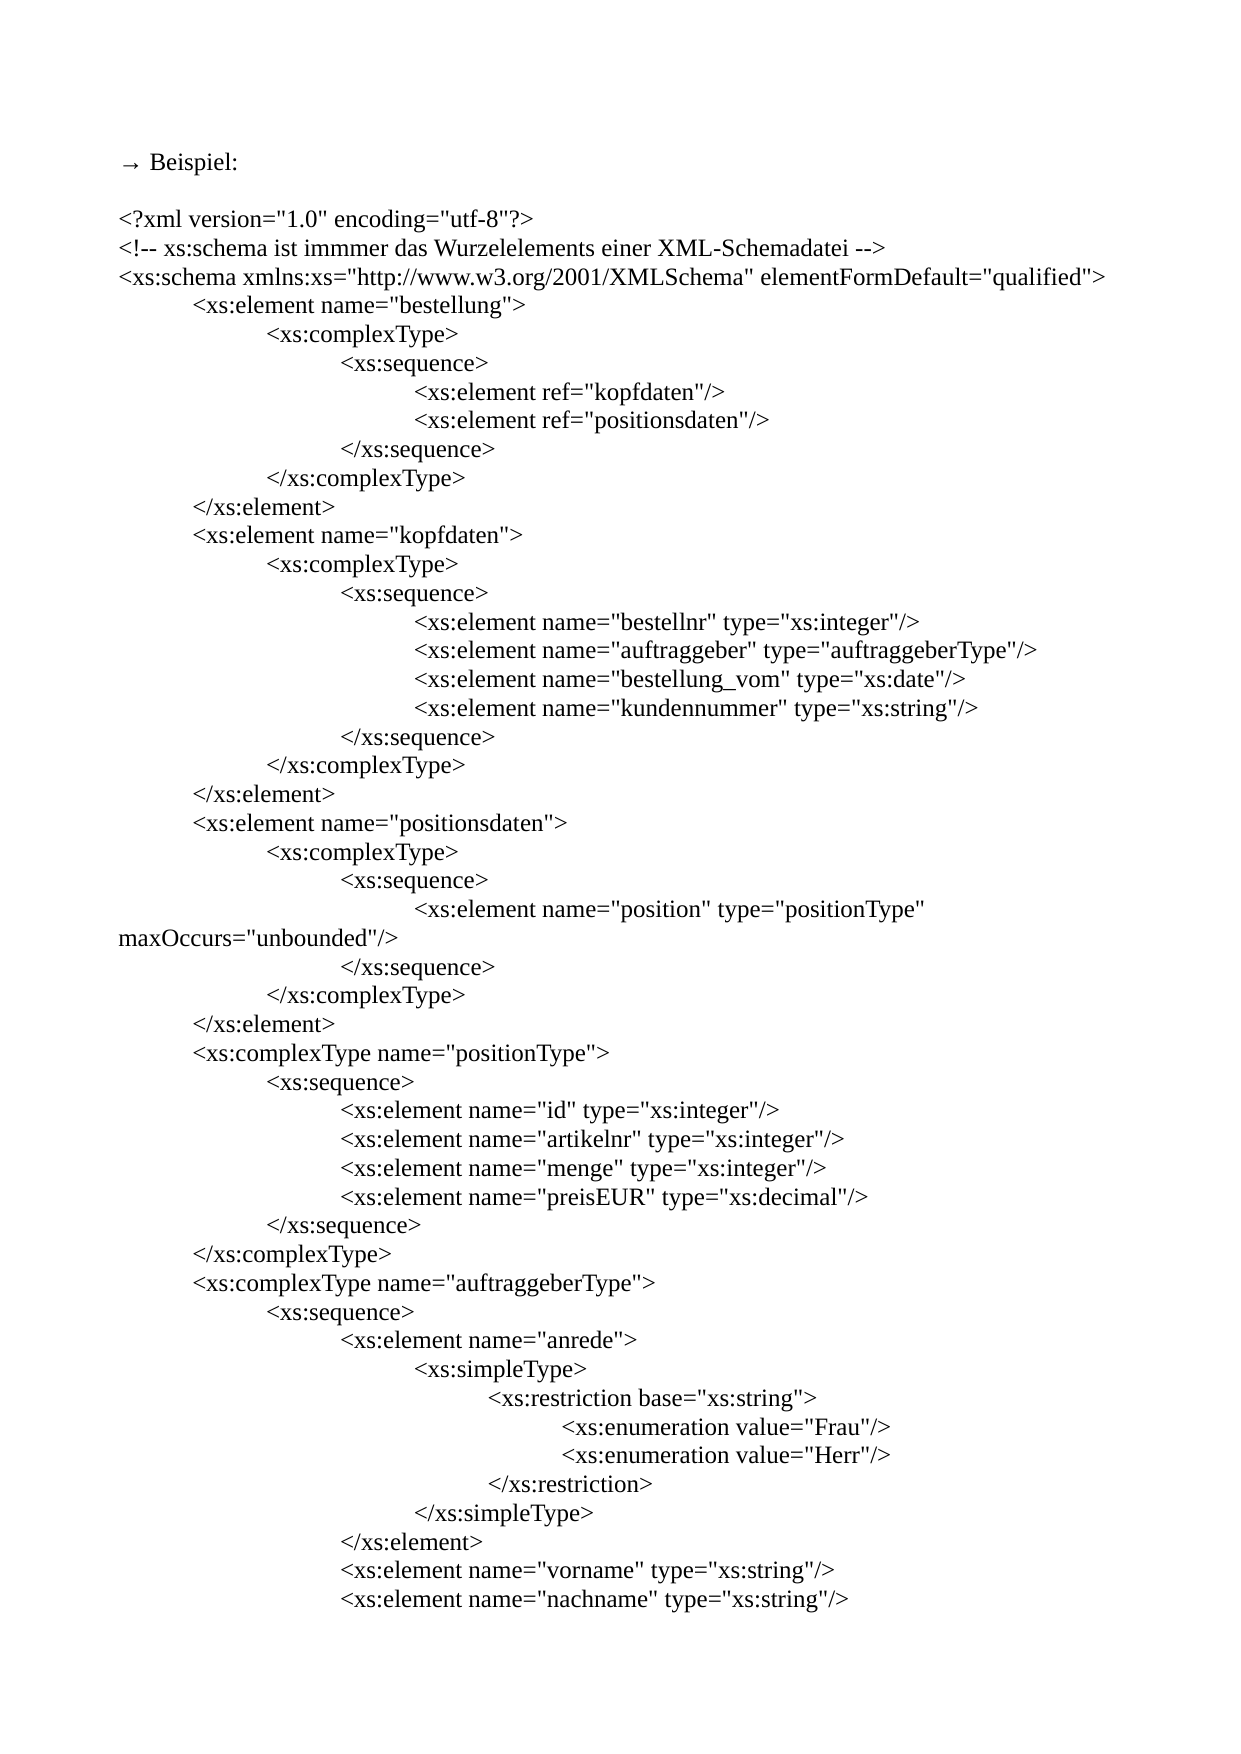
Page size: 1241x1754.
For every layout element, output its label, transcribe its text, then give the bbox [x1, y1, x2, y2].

text <xs:sequence> [118, 1297, 1122, 1326]
text </xs:restriction> [118, 1469, 1122, 1498]
text <xs:element ref="positionsdaten"/> [118, 406, 1122, 434]
text <xs:element name="nachname" type="xs:string"/> [118, 1584, 1122, 1613]
text <xs:element name="artikelnr" type="xs:integer"/> [118, 1124, 1122, 1153]
text <xs:complexType name="positionType"> [118, 1038, 1122, 1067]
text <xs:simpleType> [118, 1354, 1122, 1383]
text <xs:element name="kundennummer" type="xs:string"/> [118, 693, 1122, 722]
text </xs:sequence> [118, 434, 1122, 463]
text </xs:sequence> [118, 952, 1122, 981]
text <xs:element name="bestellung"> [118, 291, 1122, 319]
text </xs:element> [118, 492, 1122, 521]
text <xs:sequence> [118, 578, 1122, 607]
text <xs:element name="kopfdaten"> [118, 521, 1122, 549]
text </xs:complexType> [118, 751, 1122, 779]
text <xs:element name="vorname" type="xs:string"/> [118, 1556, 1122, 1584]
text <?xml version="1.0" encoding="utf-8"?> [118, 204, 1122, 233]
text <xs:element name="position" type="positionType" maxOccurs="unbounded"/> [118, 894, 1122, 952]
text <xs:element name="bestellung_vom" type="xs:date"/> [118, 664, 1122, 693]
text </xs:sequence> [118, 722, 1122, 751]
text <!-- xs:schema ist immmer das Wurzelelements einer XML-Schemadatei --> [118, 233, 1122, 262]
text <xs:element name="auftraggeber" type="auftraggeberType"/> [118, 636, 1122, 664]
text </xs:complexType> [118, 1239, 1122, 1268]
text </xs:element> [118, 1009, 1122, 1038]
text <xs:element name="positionsdaten"> [118, 808, 1122, 837]
text <xs:restriction base="xs:string"> [118, 1383, 1122, 1412]
text <xs:element name="menge" type="xs:integer"/> [118, 1153, 1122, 1182]
text <xs:schema xmlns:xs="http://www.w3.org/2001/XMLSchema" elementFormDefault="qualified"> [118, 262, 1122, 291]
text </xs:element> [118, 779, 1122, 808]
text <xs:enumeration value="Frau"/> [118, 1412, 1122, 1441]
text </xs:element> [118, 1527, 1122, 1556]
text </xs:complexType> [118, 463, 1122, 492]
text <xs:sequence> [118, 866, 1122, 894]
text <xs:element name="bestellnr" type="xs:integer"/> [118, 607, 1122, 636]
text <xs:element name="id" type="xs:integer"/> [118, 1096, 1122, 1124]
text <xs:complexType name="auftraggeberType"> [118, 1268, 1122, 1297]
text <xs:sequence> [118, 1067, 1122, 1096]
text <xs:element name="preisEUR" type="xs:decimal"/> [118, 1182, 1122, 1211]
text <xs:complexType> [118, 549, 1122, 578]
text <xs:sequence> [118, 348, 1122, 377]
text <xs:element ref="kopfdaten"/> [118, 377, 1122, 406]
text </xs:sequence> [118, 1211, 1122, 1239]
text <xs:element name="anrede"> [118, 1326, 1122, 1354]
text </xs:simpleType> [118, 1498, 1122, 1527]
text <xs:complexType> [118, 837, 1122, 866]
text → Beispiel: [118, 147, 1122, 176]
text </xs:complexType> [118, 981, 1122, 1009]
text <xs:complexType> [118, 319, 1122, 348]
text <xs:enumeration value="Herr"/> [118, 1441, 1122, 1469]
